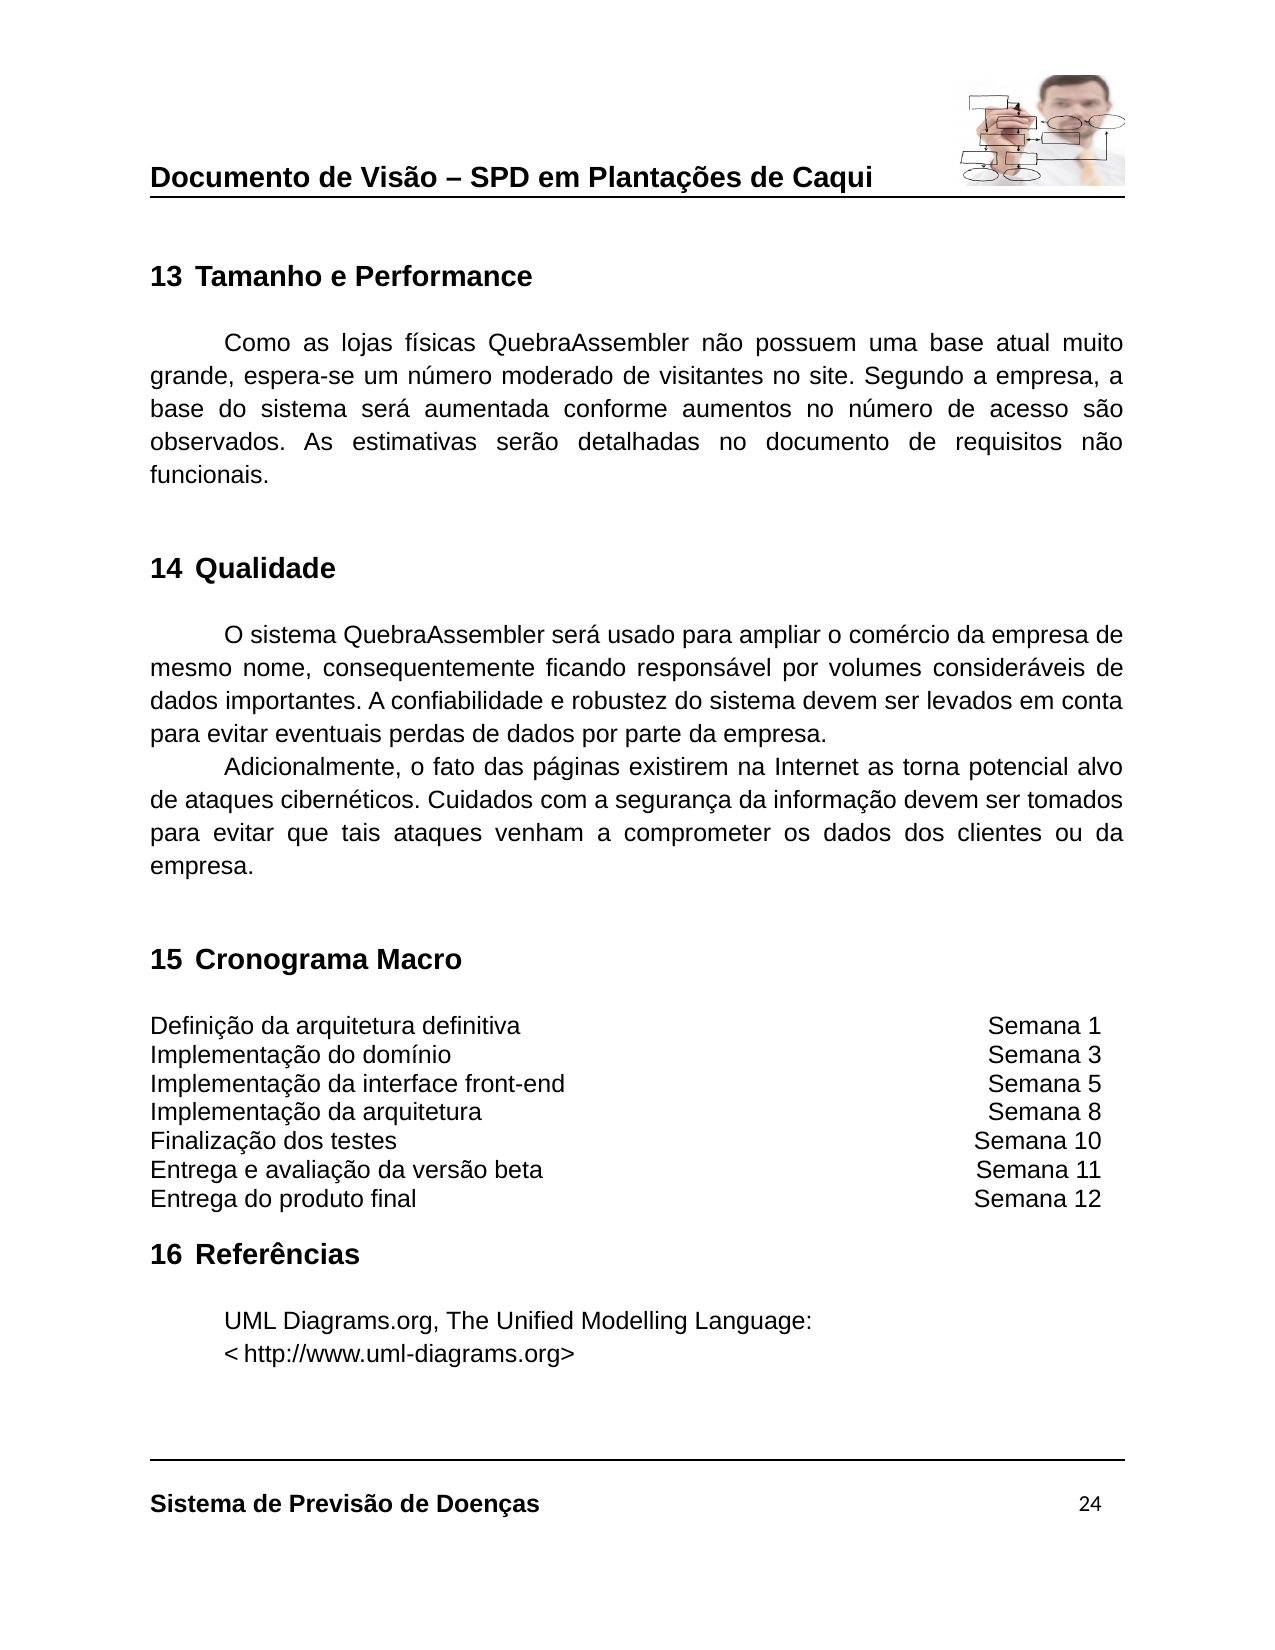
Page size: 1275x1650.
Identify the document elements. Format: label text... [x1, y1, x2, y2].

text UML Diagrams.org, The Unified Modelling Language: [150, 1306, 1125, 1335]
table_cell Implementação da arquitetura [139, 1097, 626, 1126]
subtitle Cronograma Macro [150, 942, 1125, 976]
table_cell Entrega e avaliação da versão beta [139, 1155, 626, 1183]
table_cell Finalização dos testes [139, 1126, 626, 1155]
text O sistema QuebraAssembler será usado para ampliar o comércio da empresa de mesmo nome, consequentemente ficando responsável por volumes consideráveis de dados importantes. A confiabilidade e robustez do sistema devem ser levados em conta para evitar eventuais perdas de dados por parte da empresa. [150, 620, 1125, 748]
table_cell Semana 11 [626, 1155, 1113, 1183]
table_cell Semana 10 [626, 1126, 1113, 1155]
table_header Semana 1 [626, 1011, 1113, 1040]
text < http://www.uml-diagrams.org> [150, 1339, 1125, 1368]
table_header Definição da arquitetura definitiva [139, 1011, 626, 1040]
table_cell Semana 12 [626, 1184, 1113, 1212]
table_cell Semana 5 [626, 1069, 1113, 1097]
subtitle Referências [150, 1237, 1125, 1271]
subtitle Tamanho e Performance [150, 259, 1125, 293]
picture [947, 75, 1125, 186]
table_cell Entrega do produto final [139, 1184, 626, 1212]
table_cell Implementação da interface front-end [139, 1069, 626, 1097]
table_cell Semana 3 [626, 1040, 1113, 1068]
text Como as lojas físicas QuebraAssembler não possuem uma base atual muito grande, espera-se um número moderado de visitantes no site. Segundo a empresa, a base do sistema será aumentada conforme aumentos no número de acesso são observados. As estimativas serão detalhadas no documento de requisitos não funcionais. [150, 328, 1125, 489]
table_cell Semana 8 [626, 1097, 1113, 1126]
table_cell Implementação do domínio [139, 1040, 626, 1068]
text Adicionalmente, o fato das páginas existirem na Internet as torna potencial alvo de ataques cibernéticos. Cuidados com a segurança da informação devem ser tomados para evitar que tais ataques venham a comprometer os dados dos clientes ou da empresa. [150, 752, 1125, 880]
subtitle Qualidade [150, 551, 1125, 585]
